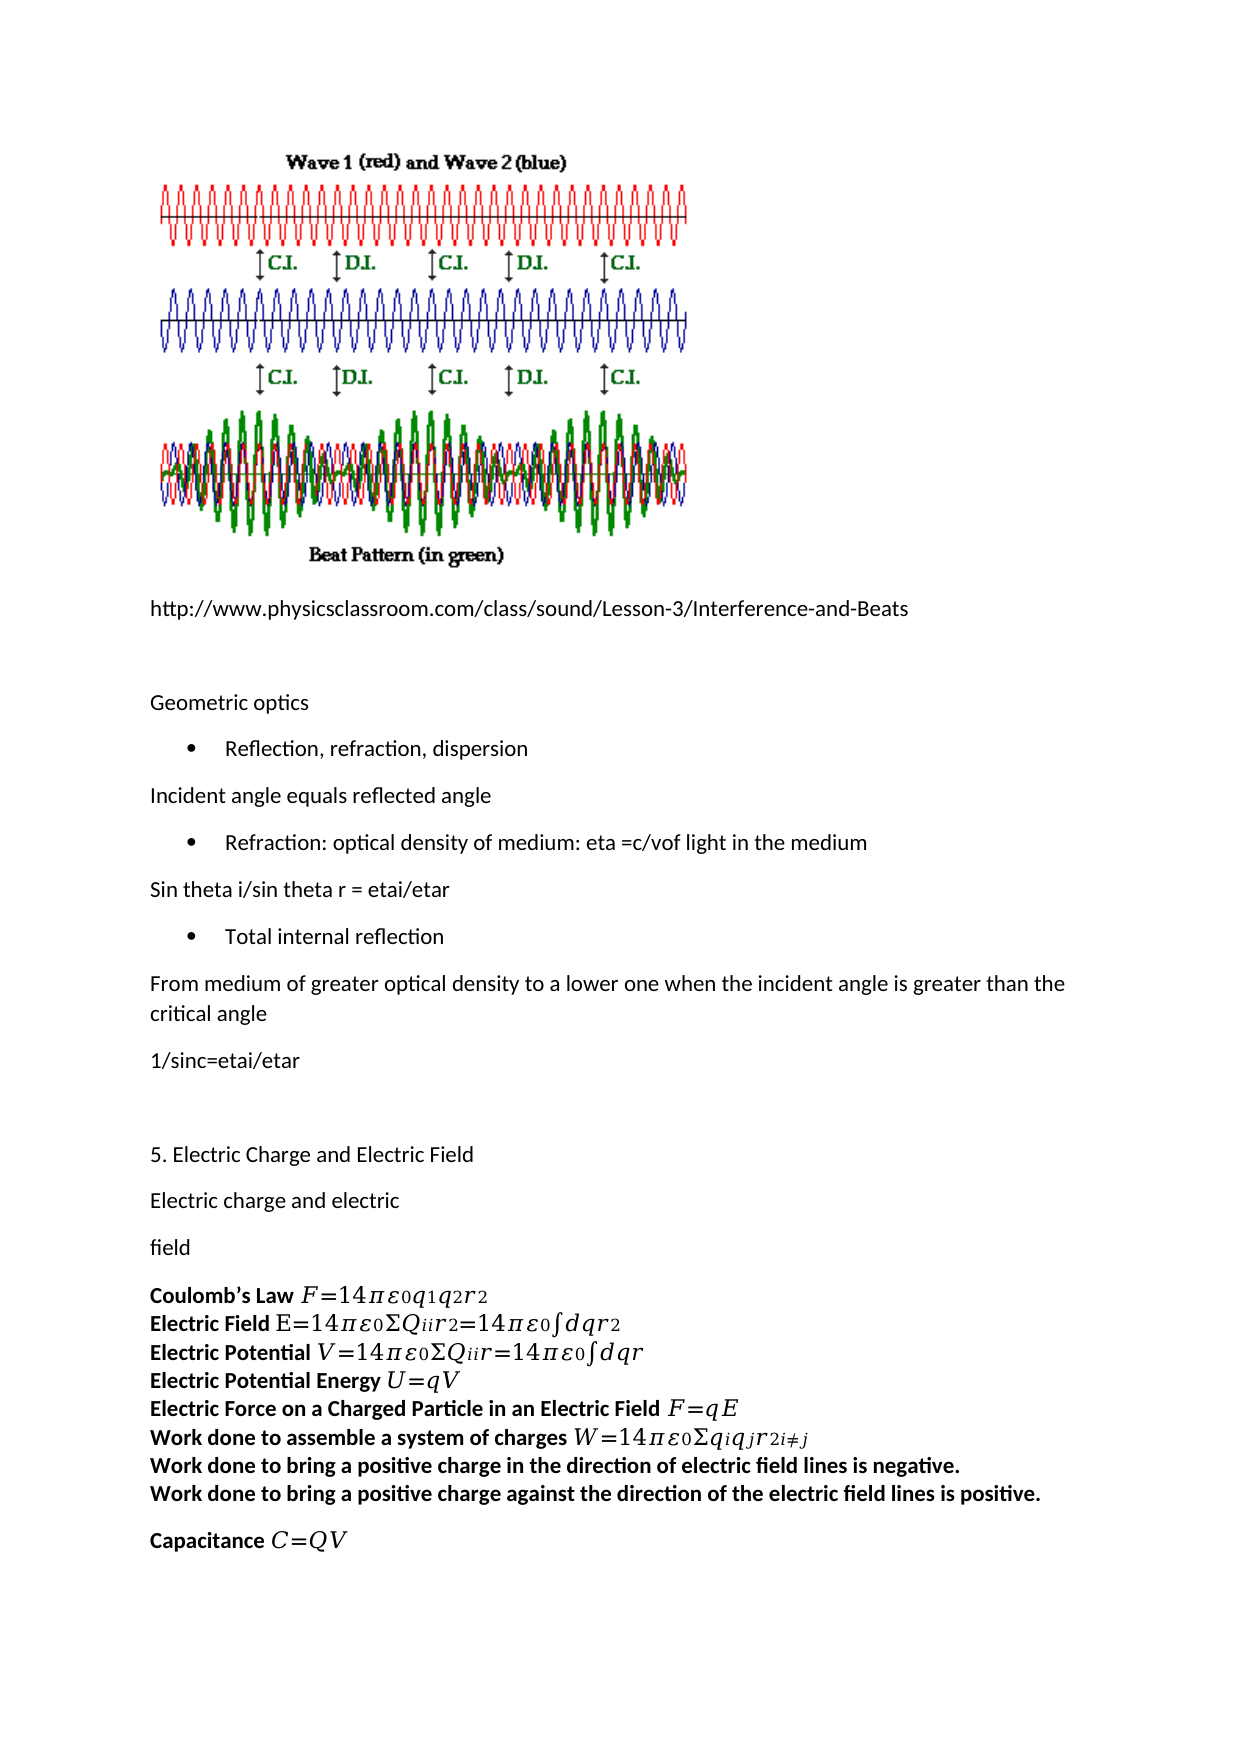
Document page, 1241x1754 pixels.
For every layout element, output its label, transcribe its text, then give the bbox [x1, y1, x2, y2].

text Electric Potential 𝑉=14𝜋𝜀0Σ𝑄𝑖𝑖𝑟=14𝜋𝜀0∫𝑑𝑞𝑟 [150, 1337, 1090, 1366]
text Electric Force on a Charged Particle in an Electric Field 𝐹=𝑞𝐸 [150, 1394, 1090, 1422]
list Reflection, refraction, dispersion [187, 734, 1090, 762]
text From medium of greater optical density to a lower one when the incident angle is greater than the critical angle [150, 969, 1090, 1027]
text Capacitance 𝐶=𝑄𝑉 [150, 1526, 1090, 1554]
text Coulomb’s Law 𝐹=14𝜋𝜀0𝑞1𝑞2𝑟2 [150, 1280, 1090, 1309]
text Work done to assemble a system of charges 𝑊=14𝜋𝜀0Σ𝑞𝑖𝑞𝑗𝑟2𝑖≠𝑗 [150, 1422, 1090, 1451]
text Work done to bring a positive charge in the direction of electric field lines is negative. [150, 1451, 1090, 1479]
text Sin theta i/sin theta r = etai/etar [150, 875, 1090, 903]
picture [150, 150, 693, 574]
text Electric Potential Energy 𝑈=𝑞𝑉 [150, 1366, 1090, 1394]
text 5. Electric Charge and Electric Field [150, 1140, 1090, 1168]
text Work done to bring a positive charge against the direction of the electric field lines is positive. [150, 1479, 1090, 1507]
text field [150, 1233, 1090, 1261]
text http://www.physicsclassroom.com/class/sound/Lesson-3/Interference-and-Beats [150, 594, 1090, 622]
text 1/sinc=etai/etar [150, 1046, 1090, 1074]
text Geometric optics [150, 688, 1090, 716]
text Electric charge and electric [150, 1187, 1090, 1214]
list Total internal reflection [187, 922, 1090, 950]
text Electric Field E=14𝜋𝜀0Σ𝑄𝑖𝑖𝑟2=14𝜋𝜀0∫𝑑𝑞𝑟2 [150, 1309, 1090, 1337]
text Incident angle equals reflected angle [150, 781, 1090, 809]
list Refraction: optical density of medium: eta =c/vof light in the medium [187, 828, 1090, 856]
